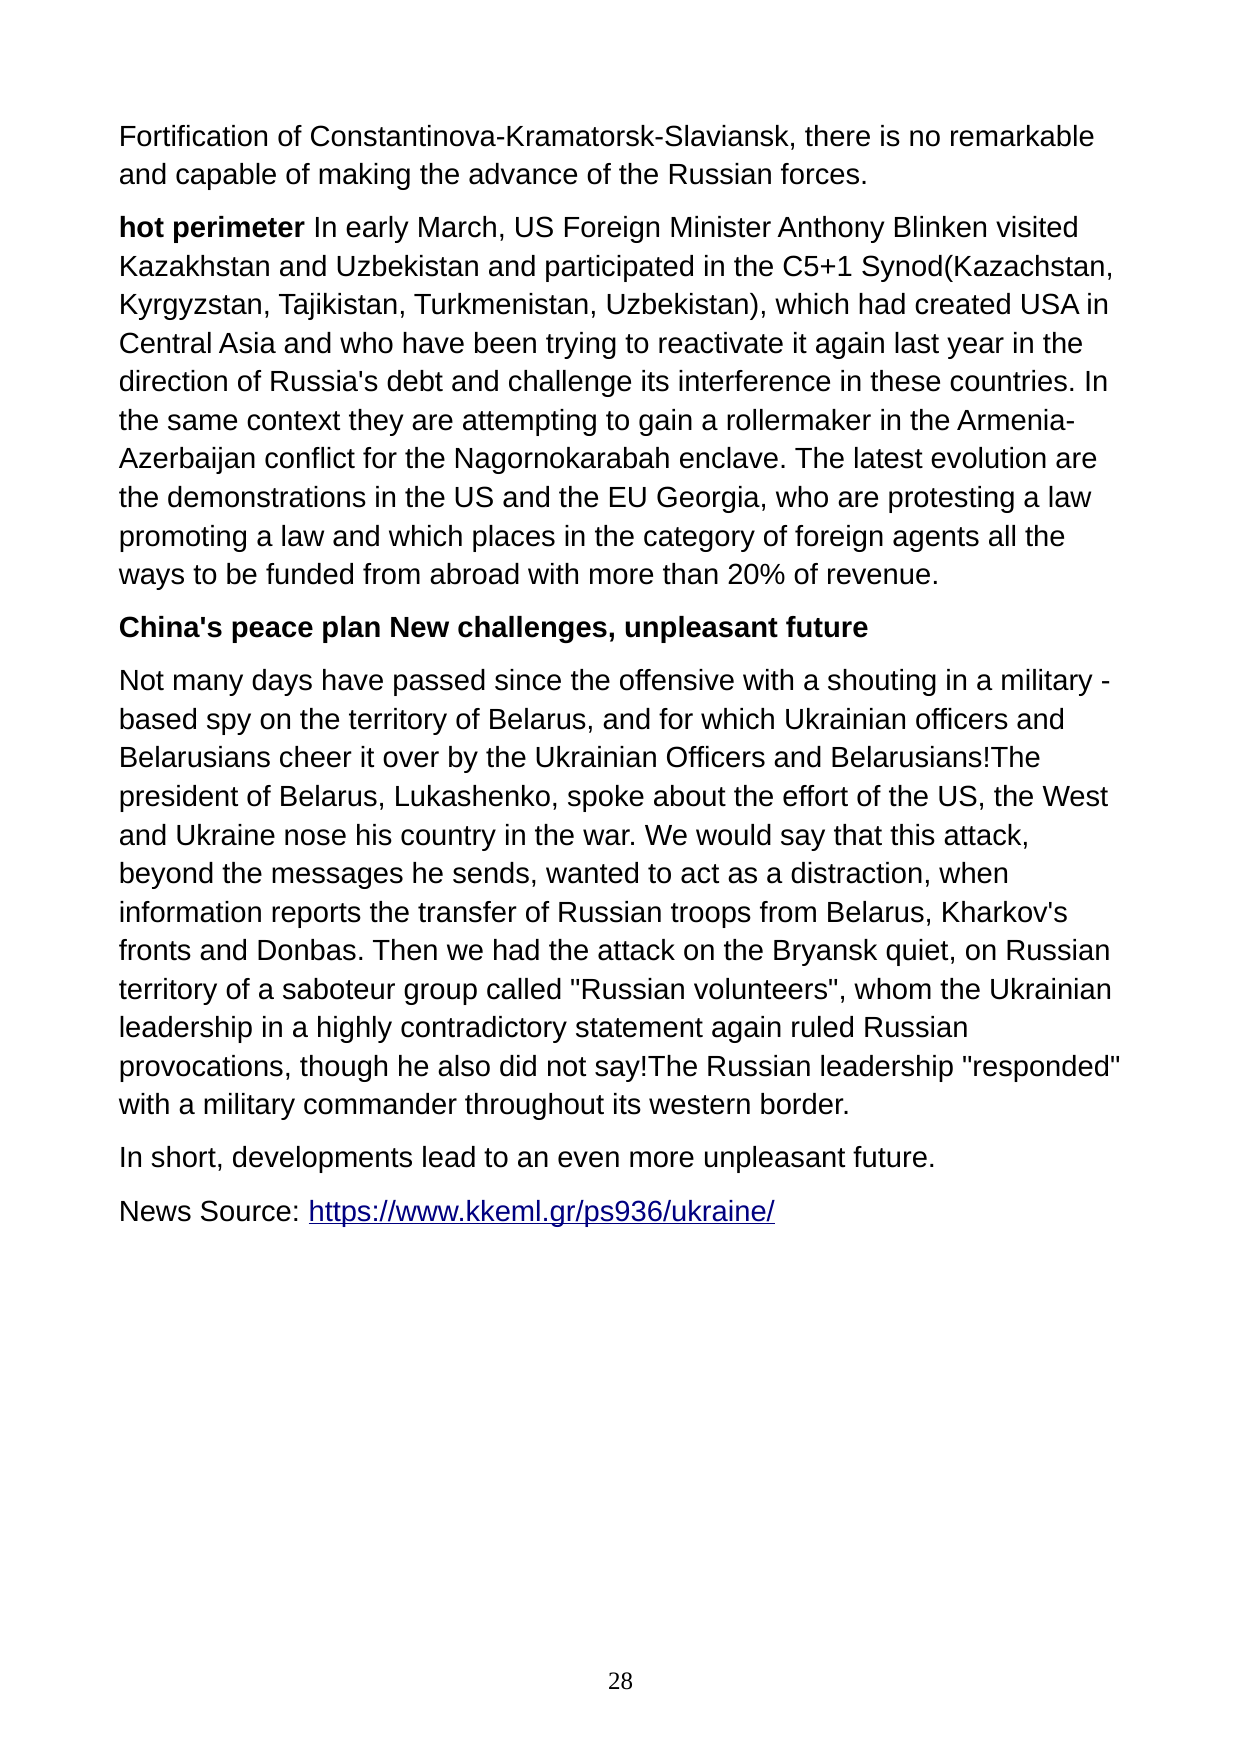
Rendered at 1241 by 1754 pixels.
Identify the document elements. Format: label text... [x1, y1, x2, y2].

text China's peace plan New challenges, unpleasant future [118, 610, 1122, 644]
text Fortification of Constantinova-Kramatorsk-Slaviansk, there is no remarkable and capable of making the advance of the Russian forces. [118, 118, 1122, 191]
text News Source: https://www.kkeml.gr/ps936/ukraine/ [118, 1193, 1122, 1227]
text In short, developments lead to an even more unpleasant future. [118, 1140, 1122, 1174]
text Not many days have passed since the offensive with a shouting in a military -based spy on the territory of Belarus, and for which Ukrainian officers and Belarusians cheer it over by the Ukrainian Officers and Belarusians!The president of Belarus, Lukashenko, spoke about the effort of the US, the West and Ukraine nose his country in the war. We would say that this attack, beyond the messages he sends, wanted to act as a distraction, when information reports the transfer of Russian troops from Belarus, Kharkov's fronts and Donbas. Then we had the attack on the Bryansk quiet, on Russian territory of a saboteur group called "Russian volunteers", whom the Ukrainian leadership in a highly contradictory statement again ruled Russian provocations, though he also did not say!The Russian leadership "responded" with a military commander throughout its western border. [118, 663, 1122, 1121]
text hot perimeter In early March, US Foreign Minister Anthony Blinken visited Kazakhstan and Uzbekistan and participated in the C5+1 Synod(Kazachstan, Kyrgyzstan, Tajikistan, Turkmenistan, Uzbekistan), which had created USA in Central Asia and who have been trying to reactivate it again last year in the direction of Russia's debt and challenge its interference in these countries. In the same context they are attempting to gain a rollermaker in the Armenia-Azerbaijan conflict for the Nagornokarabah enclave. The latest evolution are the demonstrations in the US and the EU Georgia, who are protesting a law promoting a law and which places in the category of foreign agents all the ways to be funded from abroad with more than 20% of revenue. [118, 210, 1122, 591]
